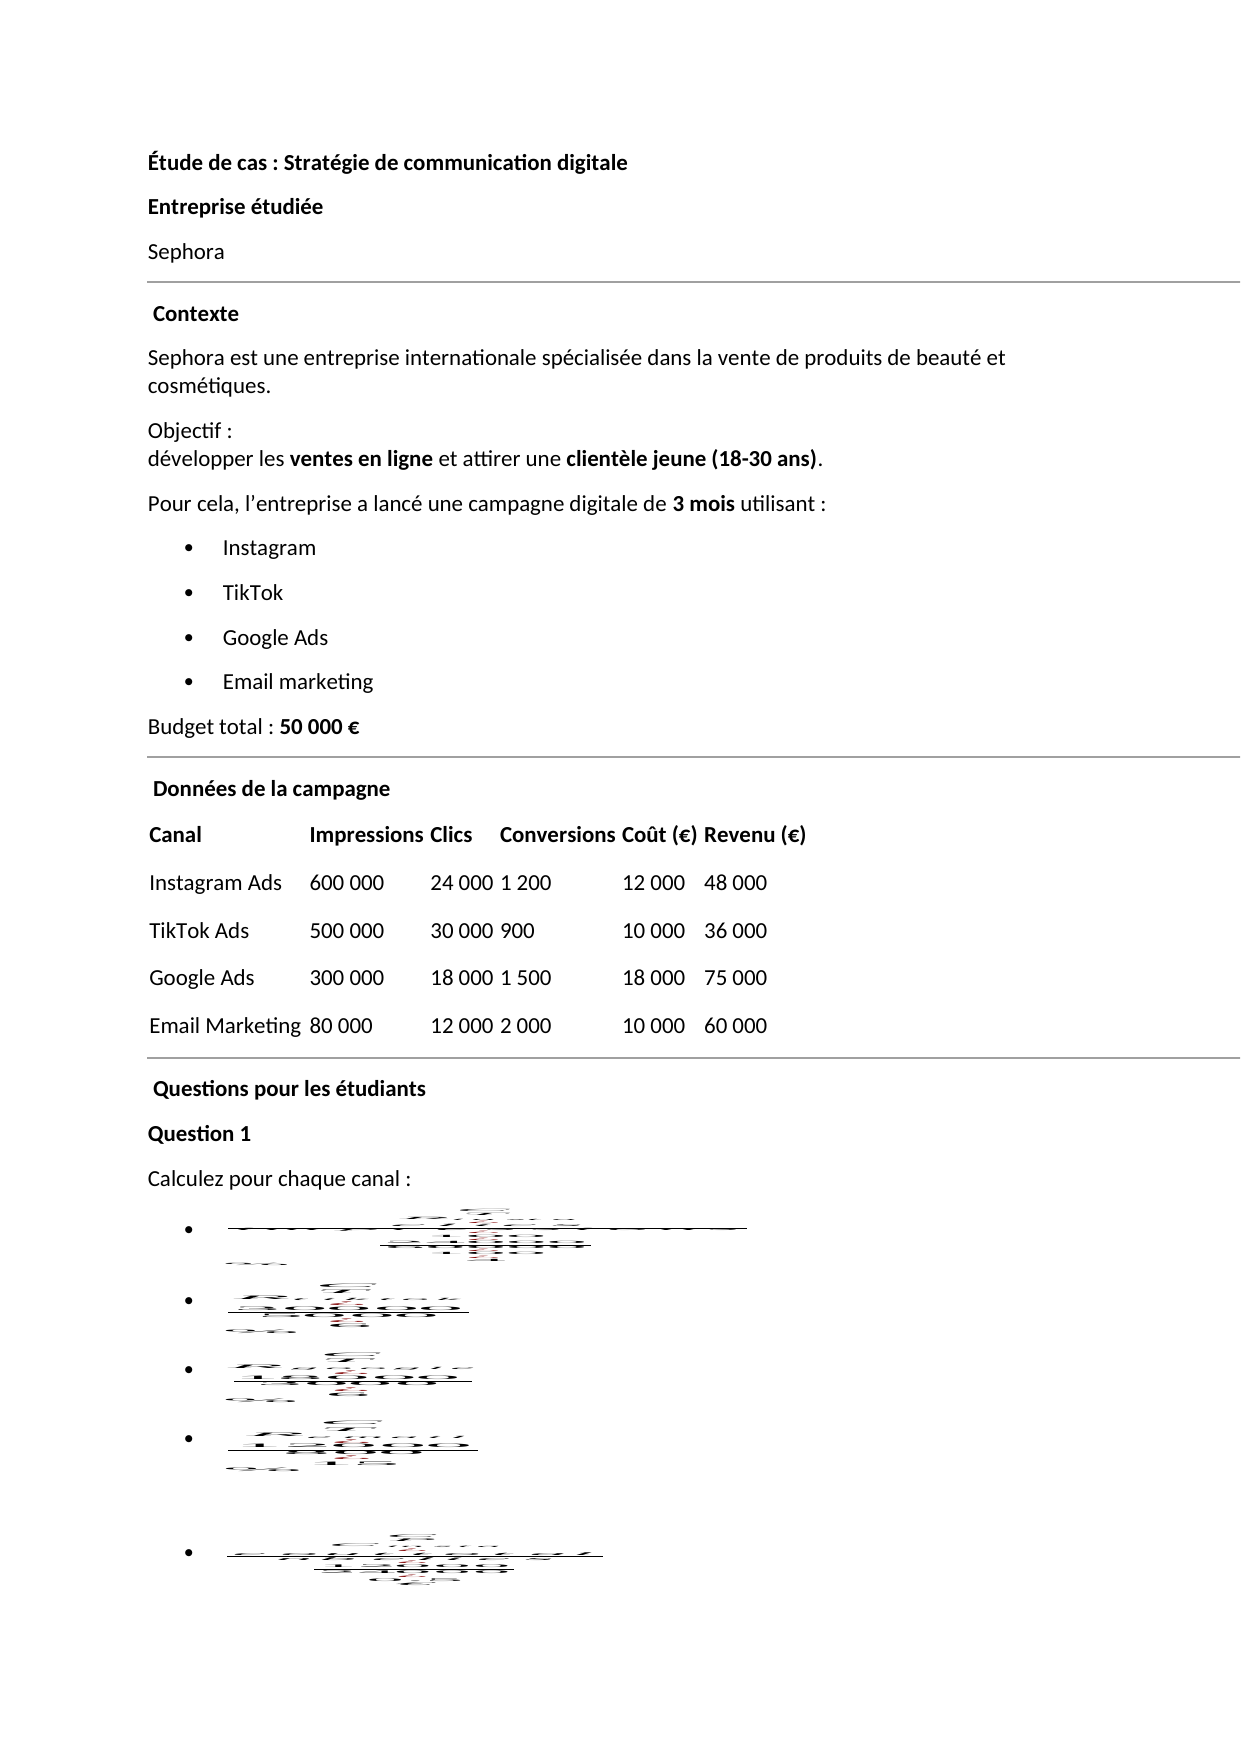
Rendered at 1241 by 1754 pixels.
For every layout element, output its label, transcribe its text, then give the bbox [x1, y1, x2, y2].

table_cell Email Marketing [148, 1010, 308, 1057]
list TikTok [185, 578, 1093, 606]
table_cell 500 000 [308, 914, 428, 962]
table_cell 36 000 [702, 914, 813, 962]
table_cell 1 200 [498, 866, 620, 914]
text Entreprise étudiée [148, 192, 1093, 220]
list Email marketing [185, 667, 1093, 696]
text Contexte [148, 299, 1093, 327]
table_cell 75 000 [702, 962, 813, 1010]
table_cell 60 000 [702, 1010, 813, 1057]
text Sephora [148, 237, 1093, 265]
text Pour cela, l’entreprise a lancé une campagne digitale de 3 mois utilisant : [148, 489, 1093, 517]
table_header Impressions [308, 819, 428, 866]
list Instagram [185, 533, 1093, 561]
text Calculez pour chaque canal : [148, 1164, 1093, 1192]
table_cell 24 000 [429, 866, 498, 914]
table_cell 900 [498, 914, 620, 962]
table_cell 10 000 [620, 1010, 702, 1057]
table_cell TikTok Ads [148, 914, 308, 962]
table_cell 600 000 [308, 866, 428, 914]
table_cell 18 000 [620, 962, 702, 1010]
table_header Coût (€) [620, 819, 702, 866]
table_cell 18 000 [429, 962, 498, 1010]
text Étude de cas : Stratégie de communication digitale [148, 148, 1093, 176]
table_cell Instagram Ads [148, 866, 308, 914]
table_cell 12 000 [620, 866, 702, 914]
table_cell 30 000 [429, 914, 498, 962]
table_cell 80 000 [308, 1010, 428, 1057]
text Sephora est une entreprise internationale spécialisée dans la vente de produits de beauté et cosmétiques. [148, 343, 1093, 399]
text Question 1 [148, 1119, 1093, 1147]
table_cell 10 000 [620, 914, 702, 962]
table_header Revenu (€) [702, 819, 813, 866]
text Questions pour les étudiants [148, 1074, 1093, 1103]
text Objectif : développer les ventes en ligne et attirer une clientèle jeune (18-30 ans). [148, 416, 1093, 472]
text Données de la campagne [148, 774, 1093, 802]
table_header Canal [148, 819, 308, 866]
table_cell 300 000 [308, 962, 428, 1010]
text Budget total : 50 000 € [148, 712, 1093, 740]
table_cell 2 000 [498, 1010, 620, 1057]
table_cell 12 000 [429, 1010, 498, 1057]
table_cell 1 500 [498, 962, 620, 1010]
table_cell Google Ads [148, 962, 308, 1010]
list Google Ads [185, 623, 1093, 651]
table_header Clics [429, 819, 498, 866]
table_cell 48 000 [702, 866, 813, 914]
table_header Conversions [498, 819, 620, 866]
